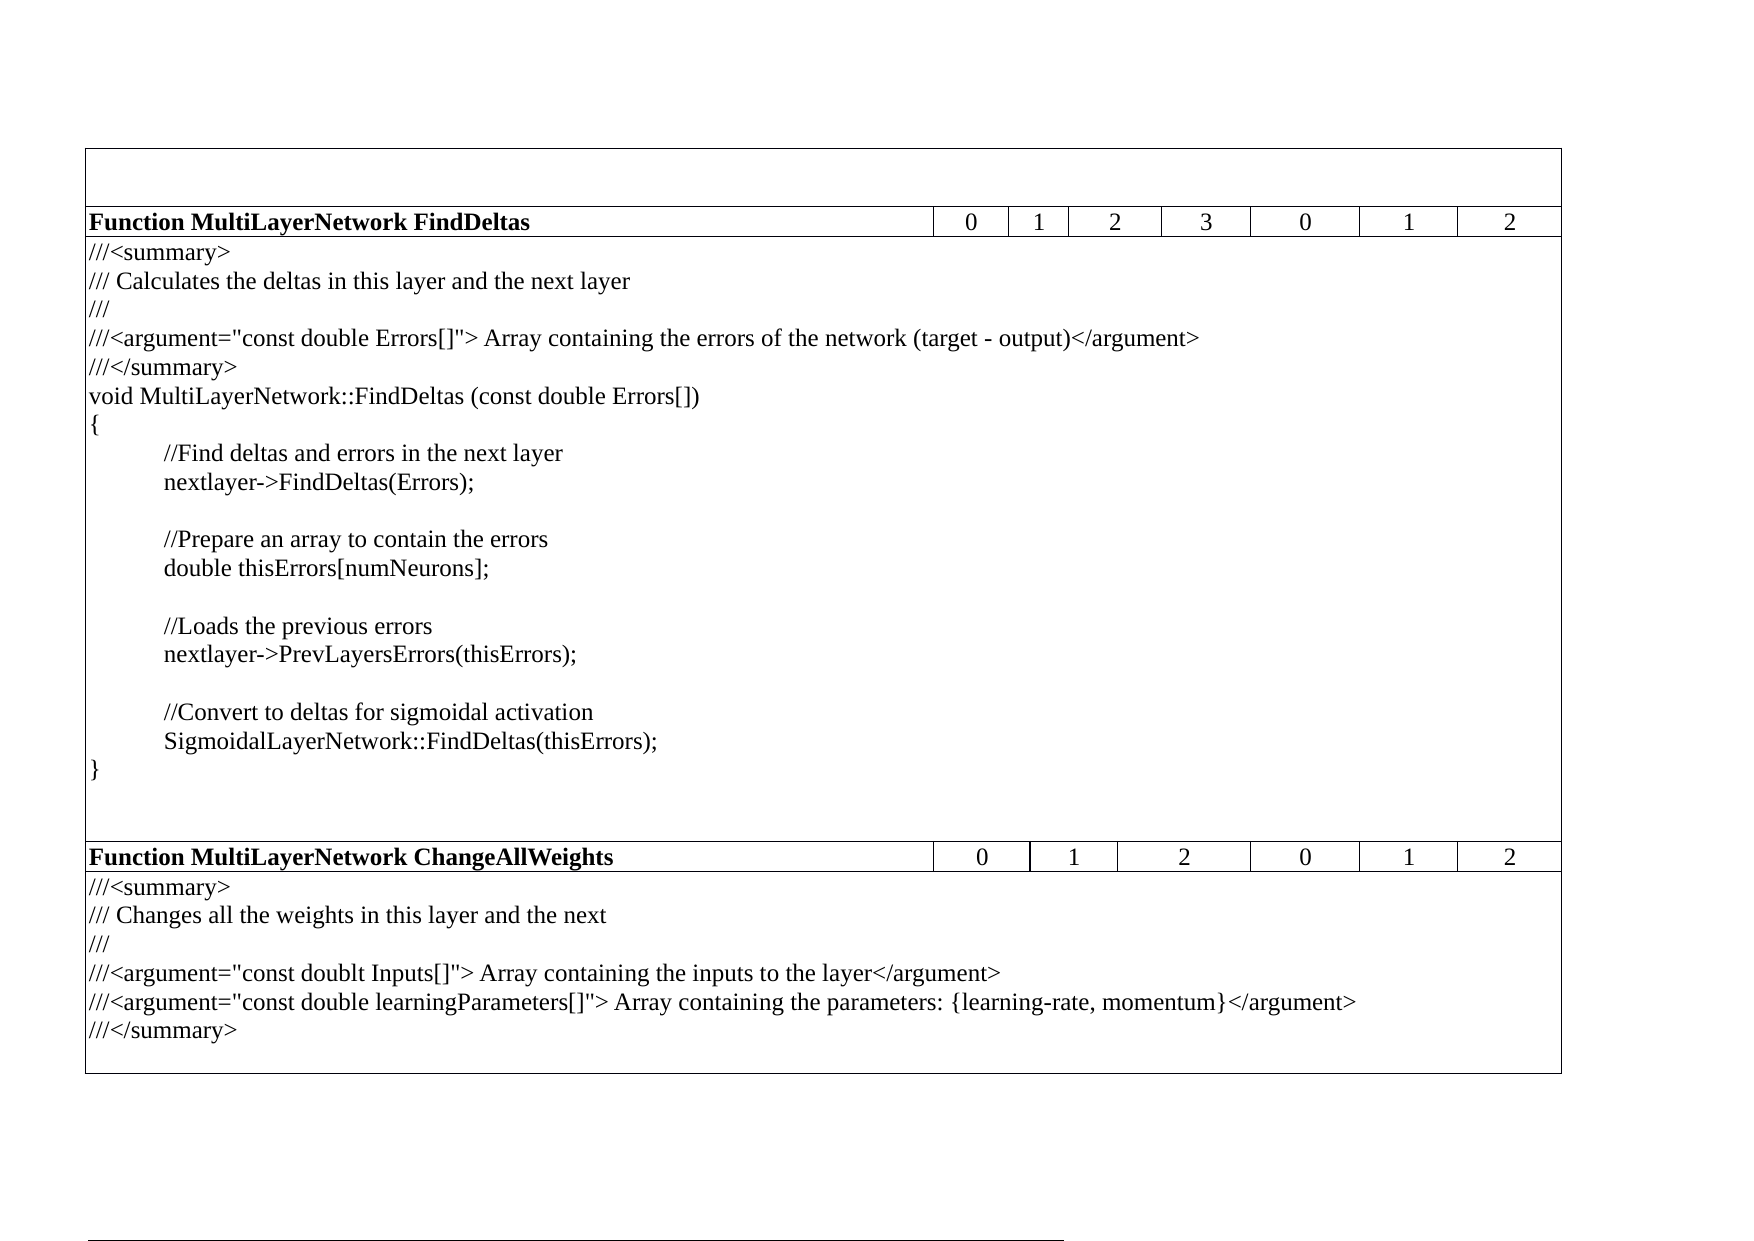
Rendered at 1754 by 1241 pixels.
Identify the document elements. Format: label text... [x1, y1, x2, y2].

table_cell 2 [1118, 842, 1250, 871]
table_cell 1 [1031, 842, 1117, 871]
table_cell 1 [1009, 207, 1068, 236]
table_cell 2 [1458, 842, 1561, 871]
table_cell 0 [1251, 207, 1359, 236]
table_cell 2 [1458, 207, 1561, 236]
table_cell ///<summary> /// Changes all the weights in this layer and the next /// ///<argument="const doublt Inputs[]"> Array containing the inputs to the layer</argument> ///<argument="const double learningParameters[]"> Array containing the parameters: {learning-rate, momentum}</argument> ///</summary> [86, 872, 1561, 1073]
table_cell 0 [934, 842, 1029, 871]
table_cell 0 [934, 207, 1008, 236]
table_cell Function MultiLayerNetwork FindDeltas [86, 207, 933, 236]
table_cell 1 [1360, 207, 1457, 236]
table_cell [86, 149, 1561, 206]
table_cell 3 [1162, 207, 1250, 236]
table_cell 0 [1251, 842, 1359, 871]
table_cell 1 [1360, 842, 1457, 871]
table_cell Function MultiLayerNetwork ChangeAllWeights [86, 842, 933, 871]
table_cell ///<summary> /// Calculates the deltas in this layer and the next layer /// ///<argument="const double Errors[]"> Array containing the errors of the network (target - output)</argument> ///</summary> void MultiLayerNetwork::FindDeltas (const double Errors[]) { //Find deltas and errors in the next layer nextlayer->FindDeltas(Errors); //Prepare an array to contain the errors double thisErrors[numNeurons]; //Loads the previous errors nextlayer->PrevLayersErrors(thisErrors); //Convert to deltas for sigmoidal activation SigmoidalLayerNetwork::FindDeltas(thisErrors); } [86, 237, 1561, 841]
table_cell 2 [1069, 207, 1161, 236]
